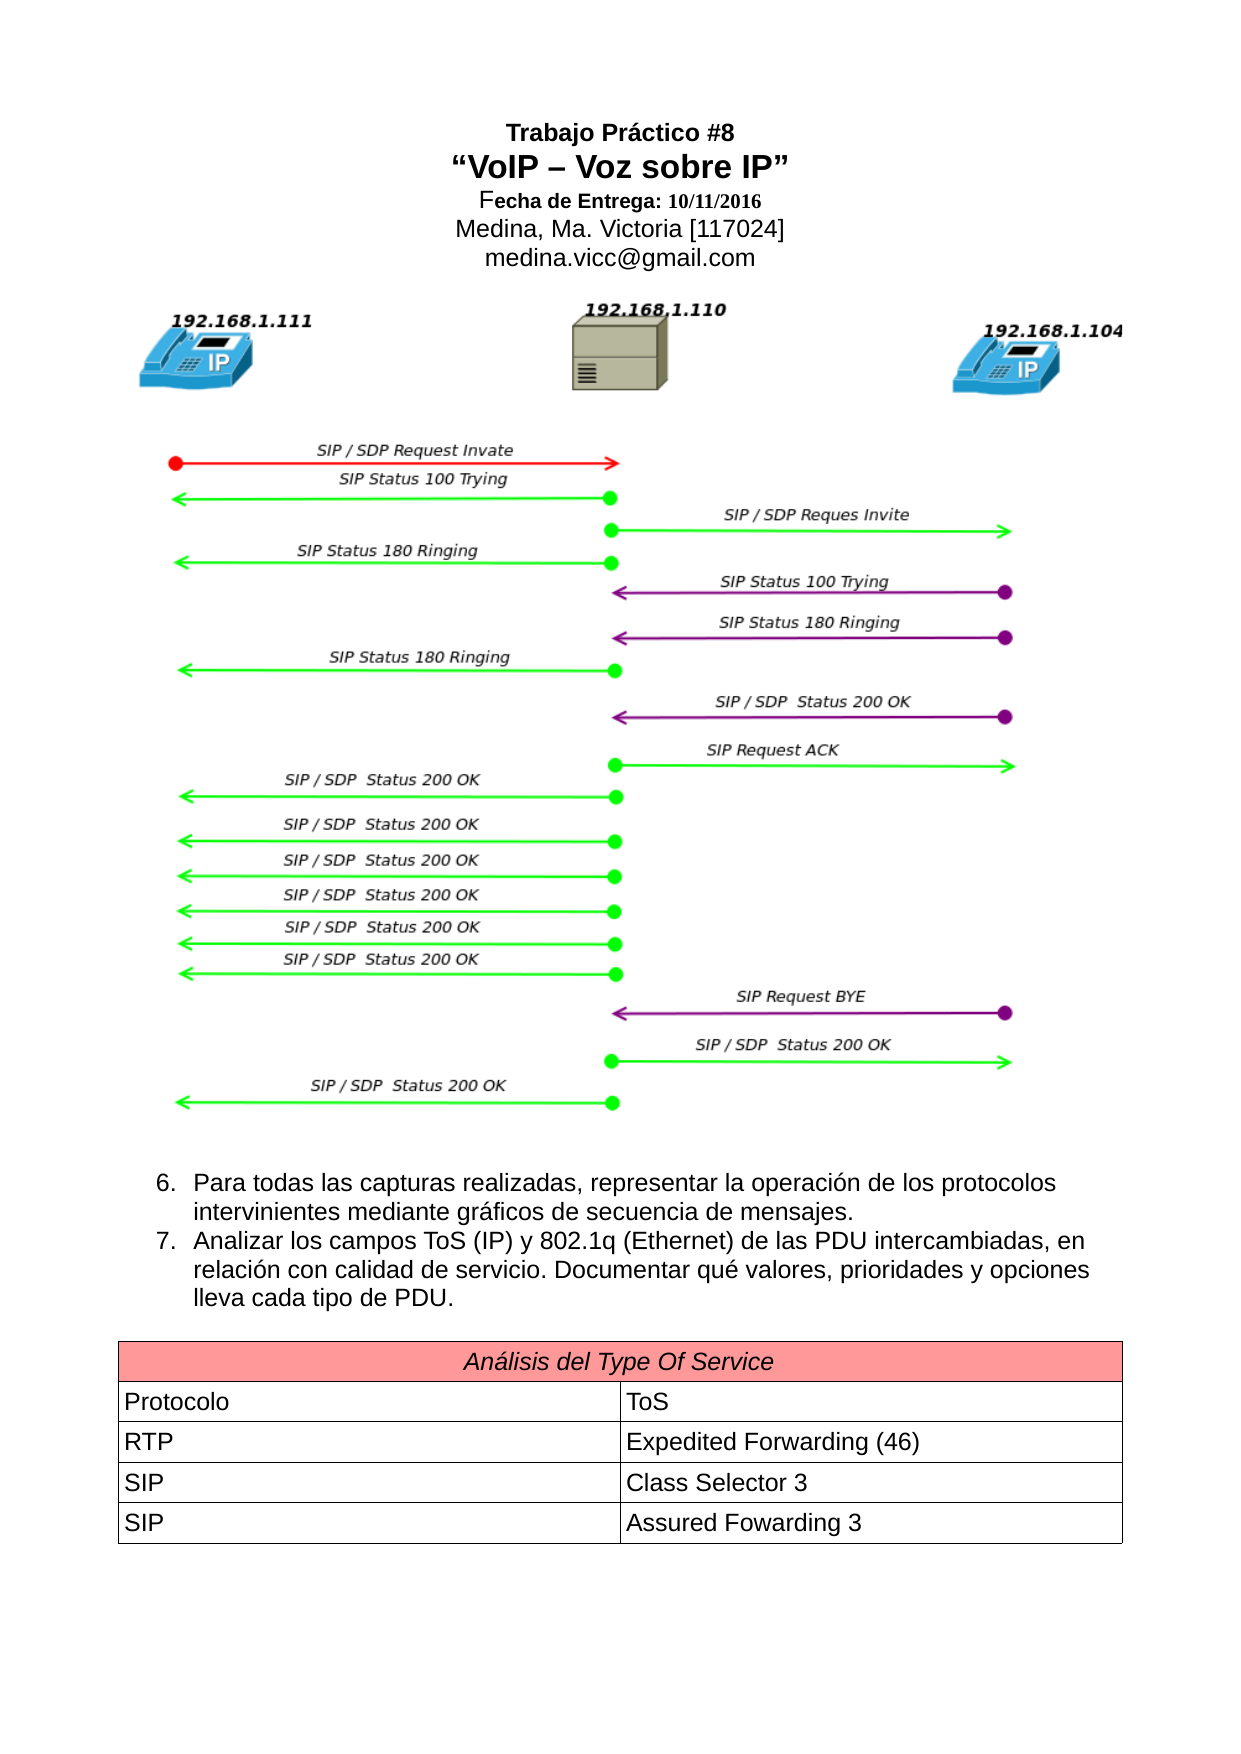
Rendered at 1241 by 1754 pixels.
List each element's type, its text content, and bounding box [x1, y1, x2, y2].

table_cell Assured Fowarding 3 [621, 1503, 1122, 1542]
list Para todas las capturas realizadas, representar la operación de los protocolos intervinientes mediante gráficos de secuencia de mensajes. [156, 1168, 1122, 1226]
table_cell SIP [119, 1463, 620, 1502]
table_cell Expedited Forwarding (46) [621, 1422, 1122, 1462]
table_cell Protocolo [119, 1382, 620, 1421]
list Analizar los campos ToS (IP) y 802.1q (Ethernet) de las PDU intercambiadas, en relación con calidad de servicio. Documentar qué valores, prioridades y opciones lleva cada tipo de PDU. [156, 1226, 1122, 1312]
table_cell SIP [119, 1503, 620, 1542]
table_header Análisis del Type Of Service [119, 1342, 1122, 1381]
table_cell ToS [621, 1382, 1122, 1421]
picture [118, 301, 1123, 1111]
table_cell RTP [119, 1422, 620, 1462]
table_cell Class Selector 3 [621, 1463, 1122, 1502]
